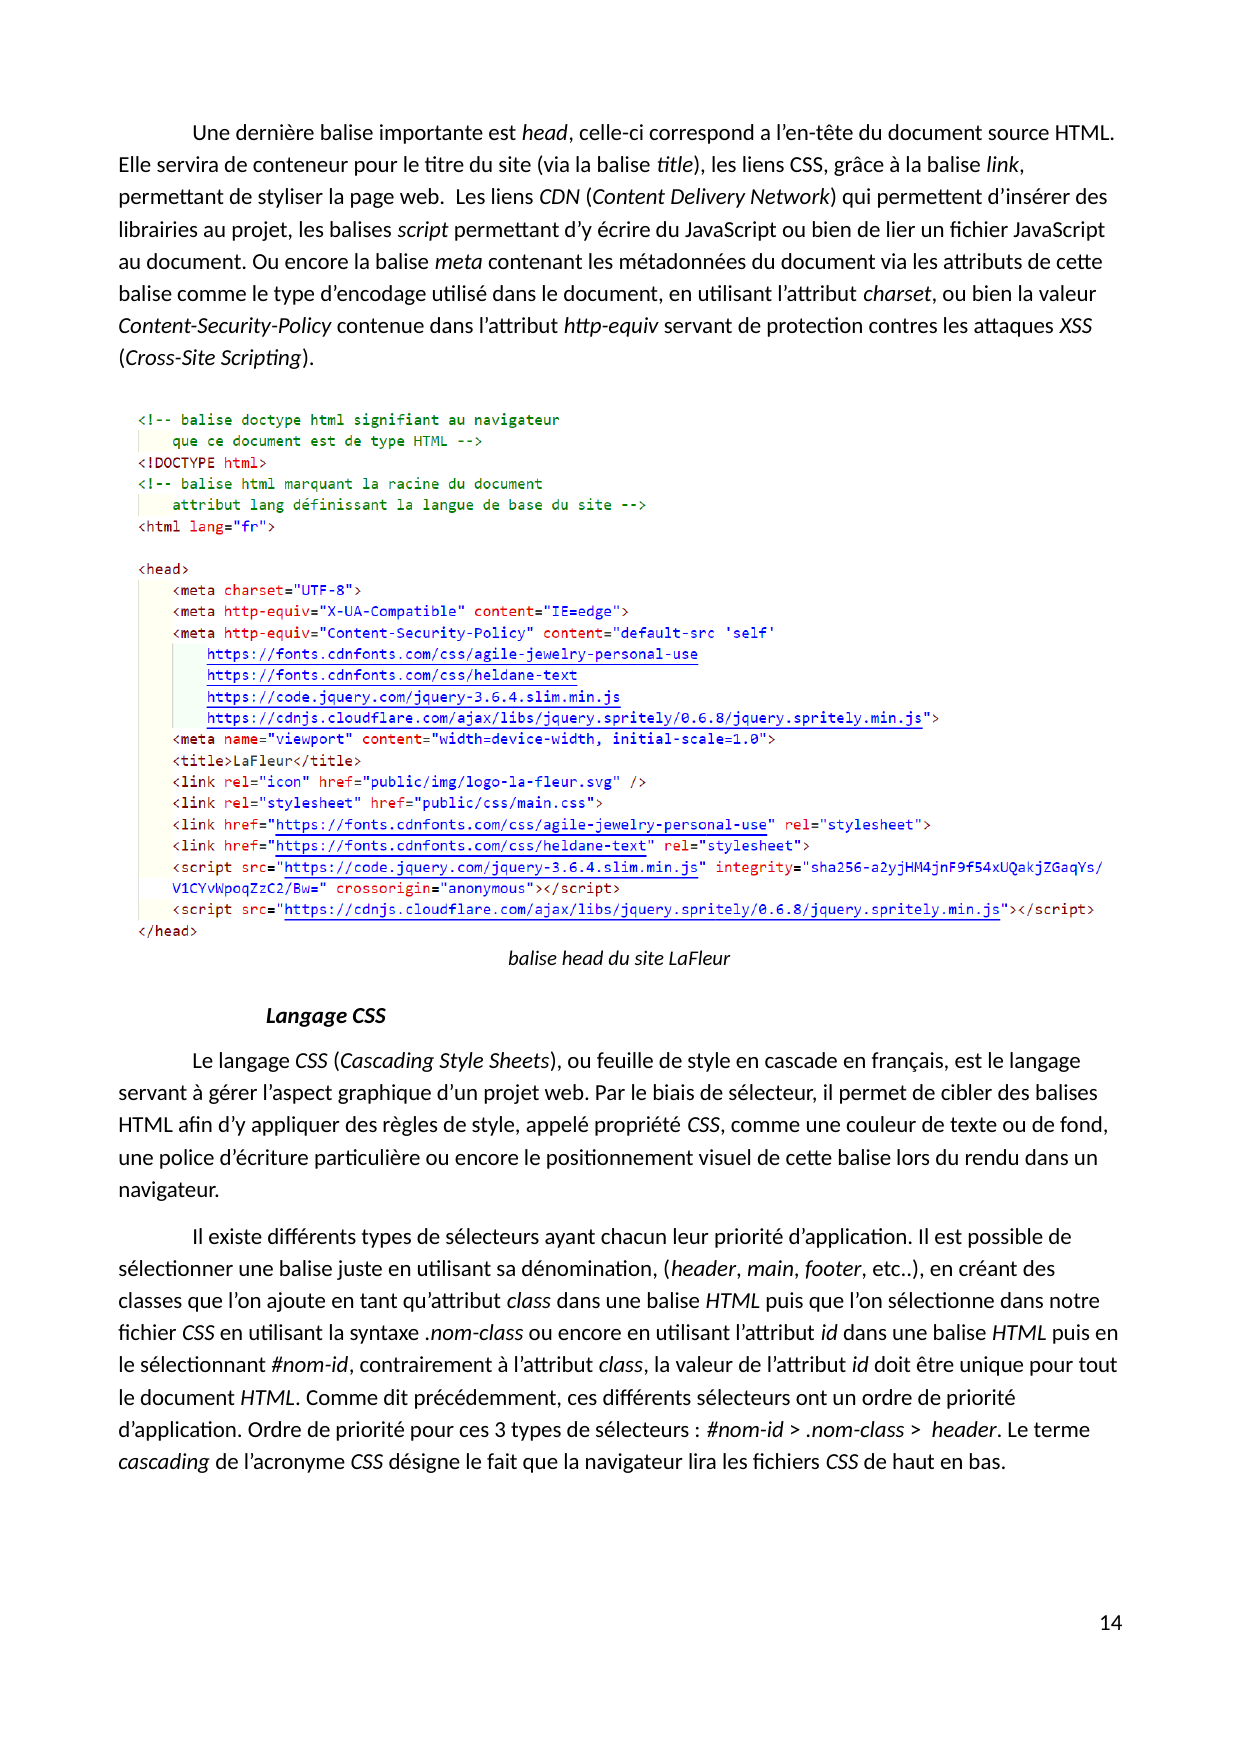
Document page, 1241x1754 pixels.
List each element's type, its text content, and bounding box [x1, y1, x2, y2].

picture [131, 412, 1109, 942]
subtitle Langage CSS [118, 1002, 1122, 1029]
text balise head du site LaFleur [118, 390, 1122, 971]
text Il existe différents types de sélecteurs ayant chacun leur priorité d’application. Il est possible de sélectionner une balise juste en utilisant sa dénomination, (header, main, footer, etc..), en créant des classes que l’on ajoute en tant qu’attribut class dans une balise HTML puis que l’on sélectionne dans notre fichier CSS en utilisant la syntaxe .nom-class ou encore en utilisant l’attribut id dans une balise HTML puis en le sélectionnant #nom-id, contrairement à l’attribut class, la valeur de l’attribut id doit être unique pour tout le document HTML. Comme dit précédemment, ces différents sélecteurs ont un ordre de priorité d’application. Ordre de priorité pour ces 3 types de sélecteurs : #nom-id > .nom-class > header. Le terme cascading de l’acronyme CSS désigne le fait que la navigateur lira les fichiers CSS de haut en bas. [118, 1222, 1122, 1475]
text Une dernière balise importante est head, celle-ci correspond a l’en-tête du document source HTML. Elle servira de conteneur pour le titre du site (via la balise title), les liens CSS, grâce à la balise link, permettant de styliser la page web. Les liens CDN (Content Delivery Network) qui permettent d’insérer des librairies au projet, les balises script permettant d’y écrire du JavaScript ou bien de lier un fichier JavaScript au document. Ou encore la balise meta contenant les métadonnées du document via les attributs de cette balise comme le type d’encodage utilisé dans le document, en utilisant l’attribut charset, ou bien la valeur Content-Security-Policy contenue dans l’attribut http-equiv servant de protection contres les attaques XSS (Cross-Site Scripting). [118, 118, 1122, 371]
text Le langage CSS (Cascading Style Sheets), ou feuille de style en cascade en français, est le langage servant à gérer l’aspect graphique d’un projet web. Par le biais de sélecteur, il permet de cibler des balises HTML afin d’y appliquer des règles de style, appelé propriété CSS, comme une couleur de texte ou de fond, une police d’écriture particulière ou encore le positionnement visuel de cette balise lors du rendu dans un navigateur. [118, 1046, 1122, 1203]
